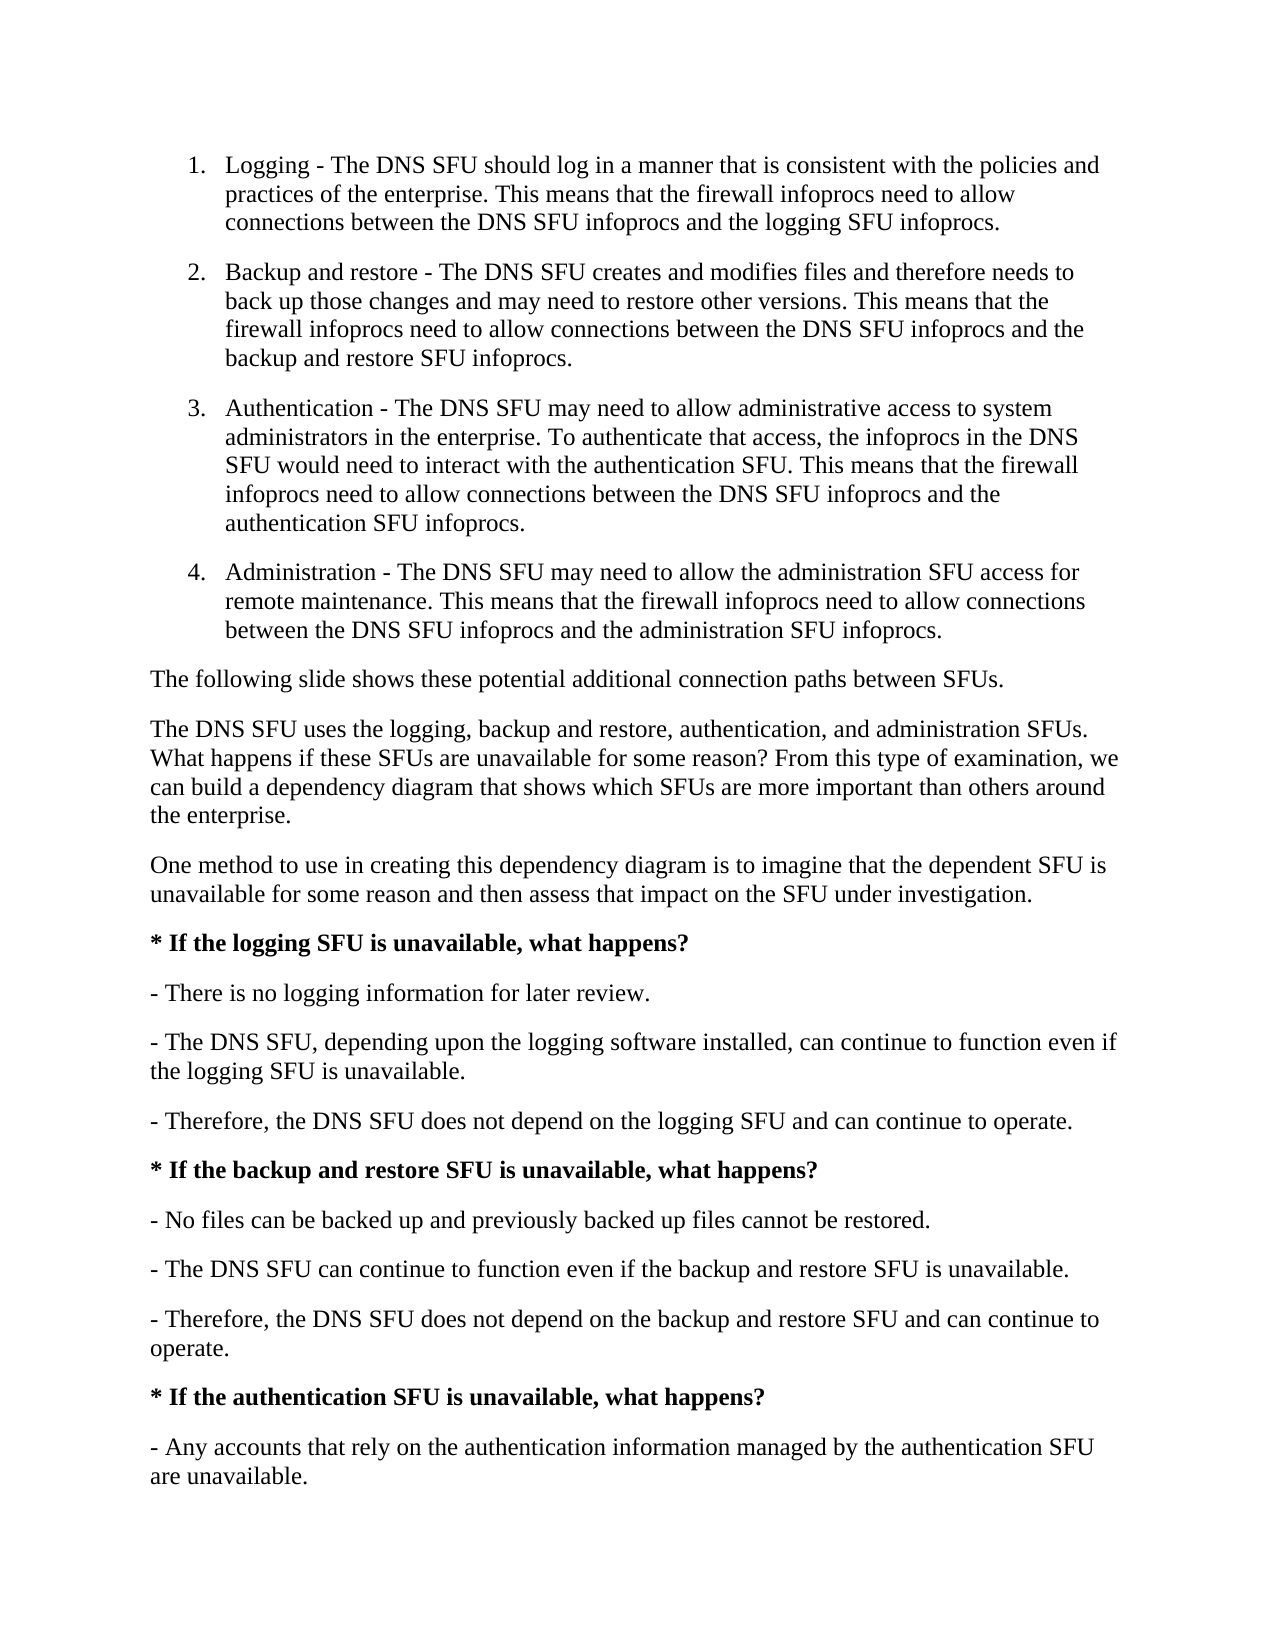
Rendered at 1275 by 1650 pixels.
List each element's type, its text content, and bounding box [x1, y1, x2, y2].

text - Therefore, the DNS SFU does not depend on the backup and restore SFU and can continue to operate. [150, 1304, 1125, 1362]
text - Therefore, the DNS SFU does not depend on the logging SFU and can continue to operate. [150, 1106, 1125, 1134]
text The DNS SFU uses the logging, backup and restore, authentication, and administration SFUs. What happens if these SFUs are unavailable for some reason? From this type of examination, we can build a dependency diagram that shows which SFUs are more important than others around the enterprise. [150, 714, 1125, 829]
list Logging - The DNS SFU should log in a manner that is consistent with the policies and practices of the enterprise. This means that the firewall infoprocs need to allow connections between the DNS SFU infoprocs and the logging SFU infoprocs. [187, 150, 1125, 236]
list Authentication - The DNS SFU may need to allow administrative access to system administrators in the enterprise. To authenticate that access, the infoprocs in the DNS SFU would need to interact with the authentication SFU. This means that the firewall infoprocs need to allow connections between the DNS SFU infoprocs and the authentication SFU infoprocs. [187, 393, 1125, 537]
text One method to use in creating this dependency diagram is to imagine that the dependent SFU is unavailable for some reason and then assess that impact on the SFU under investigation. [150, 850, 1125, 907]
list Backup and restore - The DNS SFU creates and modifies files and therefore needs to back up those changes and may need to restore other versions. This means that the firewall infoprocs need to allow connections between the DNS SFU infoprocs and the backup and restore SFU infoprocs. [187, 257, 1125, 372]
text * If the logging SFU is unavailable, what happens? [150, 928, 1125, 957]
text * If the backup and restore SFU is unavailable, what happens? [150, 1155, 1125, 1184]
text - The DNS SFU can continue to function even if the backup and restore SFU is unavailable. [150, 1254, 1125, 1283]
text - Any accounts that rely on the authentication information managed by the authentication SFU are unavailable. [150, 1432, 1125, 1489]
text * If the authentication SFU is unavailable, what happens? [150, 1382, 1125, 1411]
text The following slide shows these potential additional connection paths between SFUs. [150, 664, 1125, 693]
text - The DNS SFU, depending upon the logging software installed, can continue to function even if the logging SFU is unavailable. [150, 1027, 1125, 1085]
text - There is no logging information for later review. [150, 978, 1125, 1007]
list Administration - The DNS SFU may need to allow the administration SFU access for remote maintenance. This means that the firewall infoprocs need to allow connections between the DNS SFU infoprocs and the administration SFU infoprocs. [187, 557, 1125, 644]
text - No files can be backed up and previously backed up files cannot be restored. [150, 1205, 1125, 1234]
